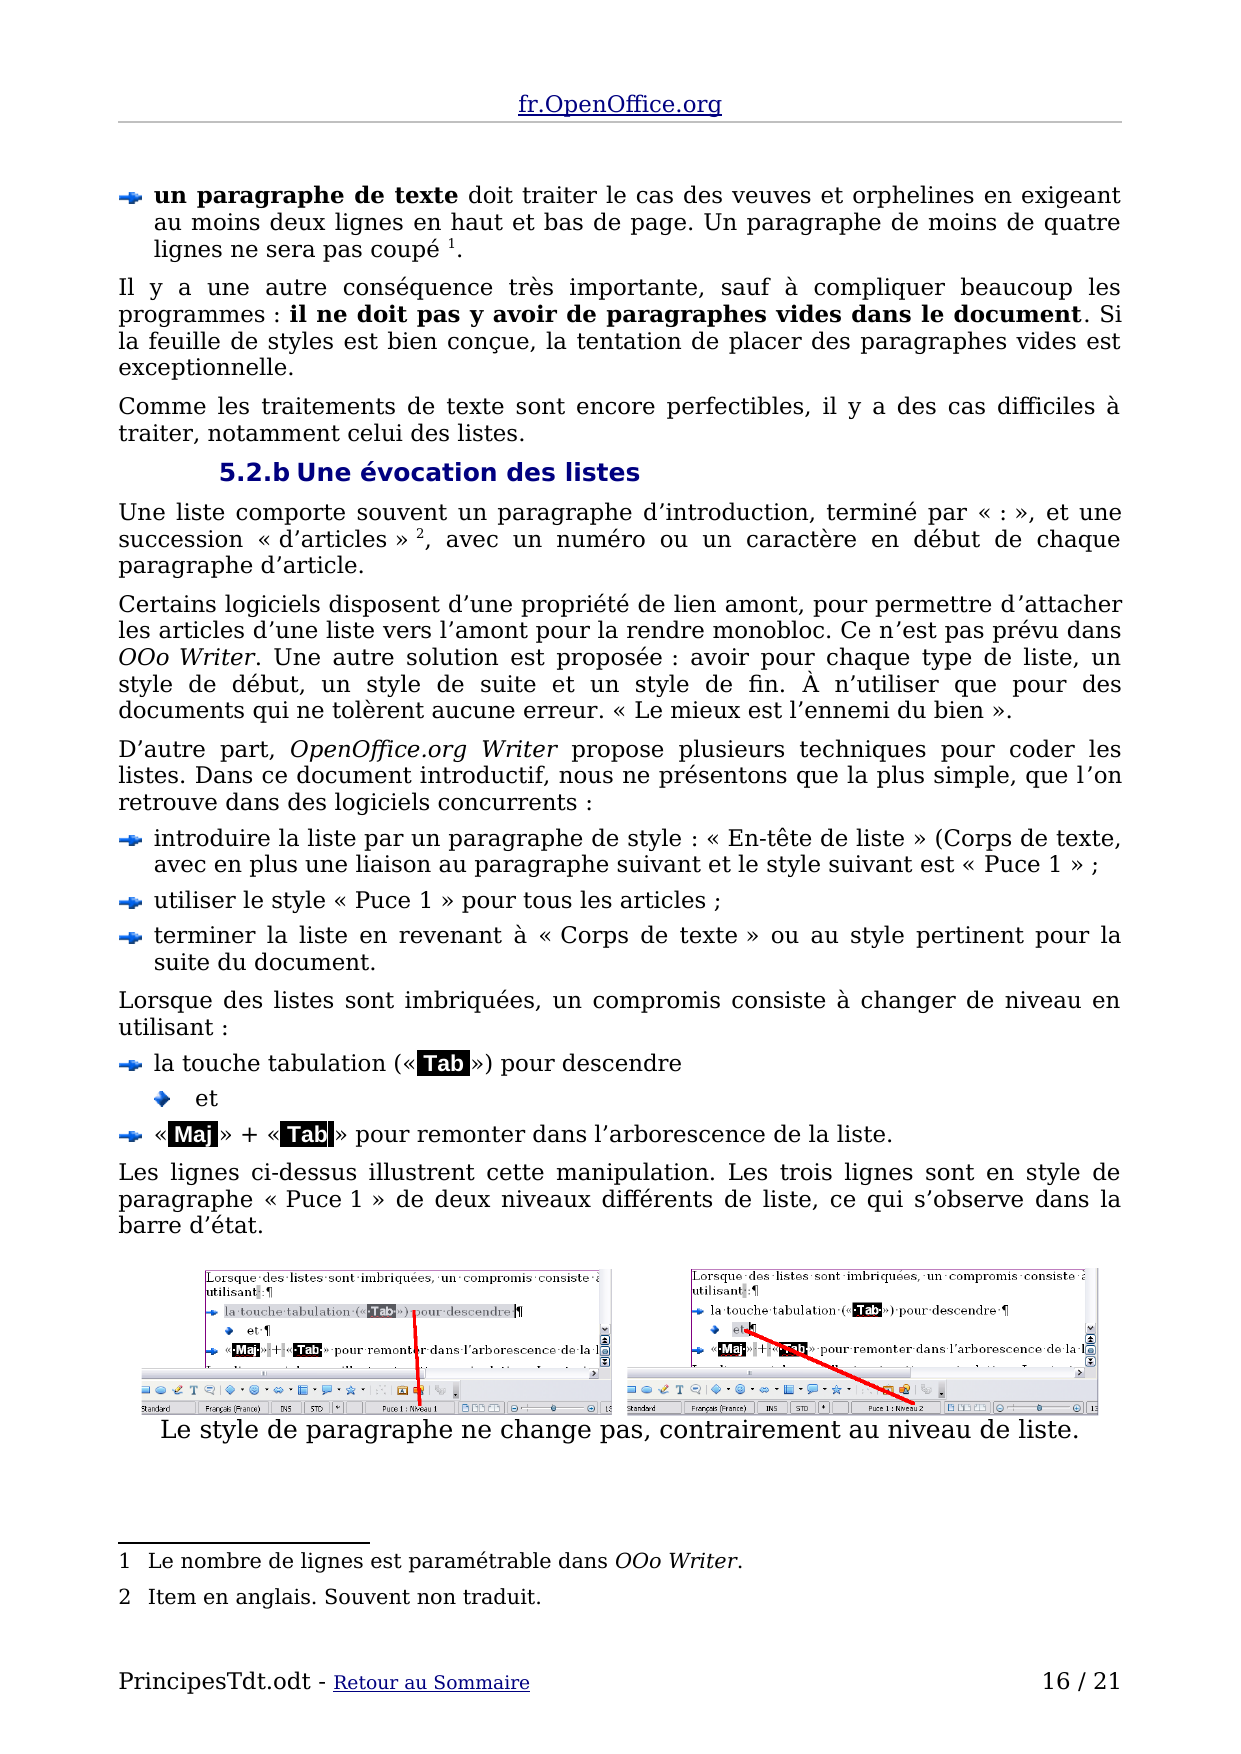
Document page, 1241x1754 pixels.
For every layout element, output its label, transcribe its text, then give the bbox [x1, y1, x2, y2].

picture [119, 192, 142, 204]
picture [141, 1269, 612, 1415]
list et [153, 1085, 1122, 1112]
list terminer la liste en revenant à « Corps de texte » ou au style pertinent pour la suite du document. [118, 922, 1122, 976]
list Le nombre de lignes est paramétrable dans OOo Writer. [118, 1549, 1122, 1573]
picture [119, 1131, 142, 1142]
list « Maj » + « Tab » pour remonter dans l’arborescence de la liste. [218, 1121, 280, 1147]
list la touche tabulation (« Tab ») pour descendre [118, 1050, 417, 1076]
list « Maj » + « Tab » pour remonter dans l’arborescence de la liste. [334, 1121, 1122, 1147]
text Le style de paragraphe ne change pas, contrairement au niveau de liste. [118, 1269, 1122, 1444]
picture [119, 897, 142, 909]
picture [154, 1091, 170, 1107]
picture [627, 1268, 1099, 1416]
text Il y a une autre conséquence très importante, sauf à compliquer beaucoup les programmes : il ne doit pas y avoir de paragraphes vides dans le document. Si la feuille de styles est bien conçue, la tentation de placer des paragraphes vides est exceptionnelle. [118, 274, 1122, 381]
list un paragraphe de texte doit traiter le cas des veuves et orphelines en exigeant au moins deux lignes en haut et bas de page. Un paragraphe de moins de quatre lignes ne sera pas coupé . [118, 182, 1122, 262]
text Les lignes ci-dessus illustrent cette manipulation. Les trois lignes sont en style de paragraphe « Puce 1 » de deux niveaux différents de liste, ce qui s’observe dans la barre d’état. [118, 1159, 1122, 1239]
list utiliser le style « Puce 1 » pour tous les articles ; [118, 887, 1122, 914]
list la touche tabulation (« Tab ») pour descendre [470, 1050, 1122, 1076]
text Item en anglais. Souvent non traduit. [118, 1585, 1122, 1609]
picture [119, 932, 142, 944]
text Certains logiciels disposent d’une propriété de lien amont, pour permettre d’attacher les articles d’une liste vers l’amont pour la rendre monobloc. Ce n’est pas prévu dans OOo Writer. Une autre solution est proposée : avoir pour chaque type de liste, un style de début, un style de suite et un style de fin. À n’utiliser que pour des documents qui ne tolèrent aucune erreur. « Le mieux est l’ennemi du bien ». [118, 591, 1122, 724]
picture [119, 1060, 142, 1071]
subtitle Une évocation des listes [218, 458, 1122, 487]
text Comme les traitements de texte sont encore perfectibles, il y a des cas difficiles à traiter, notamment celui des listes. [118, 393, 1122, 446]
list « Maj » + « Tab » pour remonter dans l’arborescence de la liste. [118, 1121, 168, 1147]
text Une liste comporte souvent un paragraphe d’introduction, terminé par « : », et une succession « d’articles » , avec un numéro ou un caractère en début de chaque paragraphe d’article. [118, 499, 1122, 579]
subtitle D’autre part, OpenOffice.org Writer propose plusieurs techniques pour coder les listes. Dans ce document introductif, nous ne présentons que la plus simple, que l’on retrouve dans des logiciels concurrents : [118, 736, 1122, 816]
list introduire la liste par un paragraphe de style : « En-tête de liste » (Corps de texte, avec en plus une liaison au paragraphe suivant et le style suivant est « Puce 1 » ; [118, 825, 1122, 878]
picture [119, 835, 142, 846]
subtitle Lorsque des listes sont imbriquées, un compromis consiste à changer de niveau en utilisant : [118, 988, 1122, 1041]
